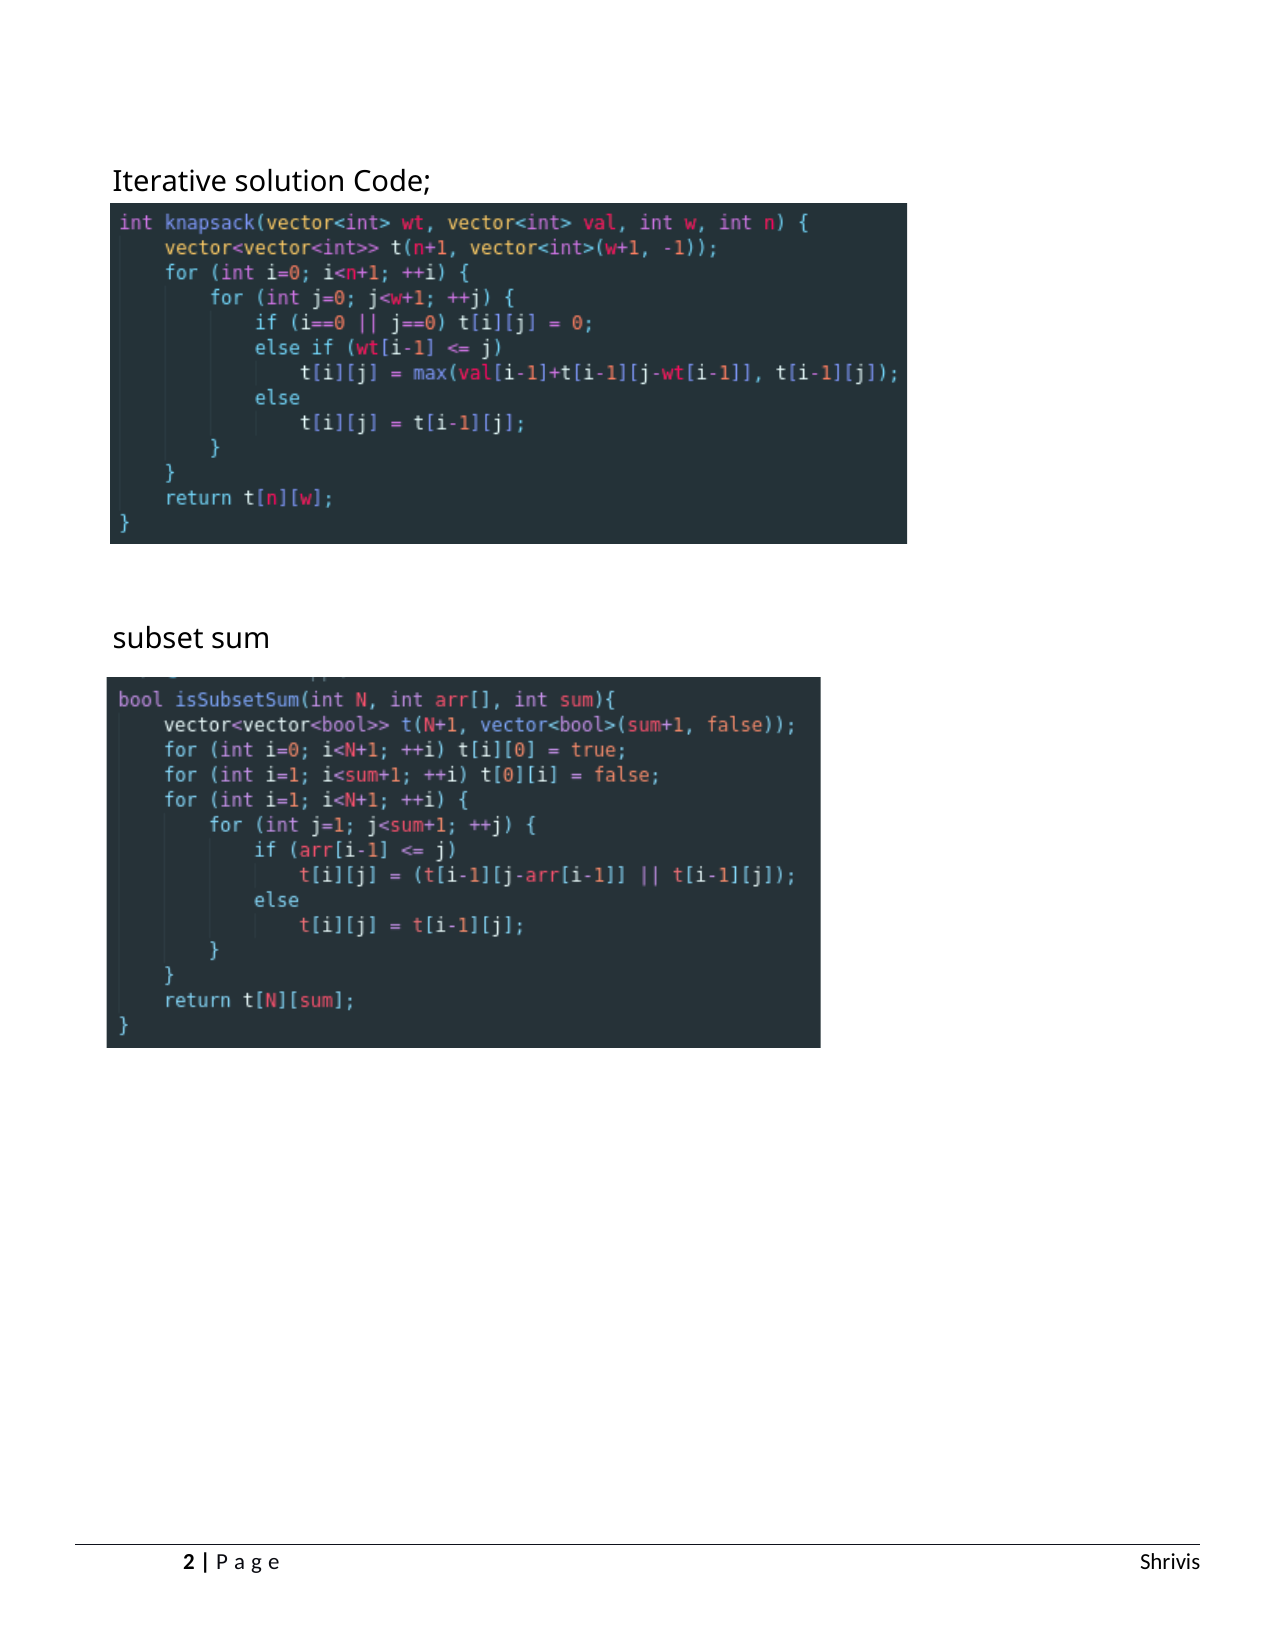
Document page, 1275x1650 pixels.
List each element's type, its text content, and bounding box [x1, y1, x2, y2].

picture [110, 203, 908, 544]
list subset sum [112, 617, 1200, 657]
list Iterative solution Code; [112, 161, 1200, 200]
picture [106, 677, 821, 1048]
